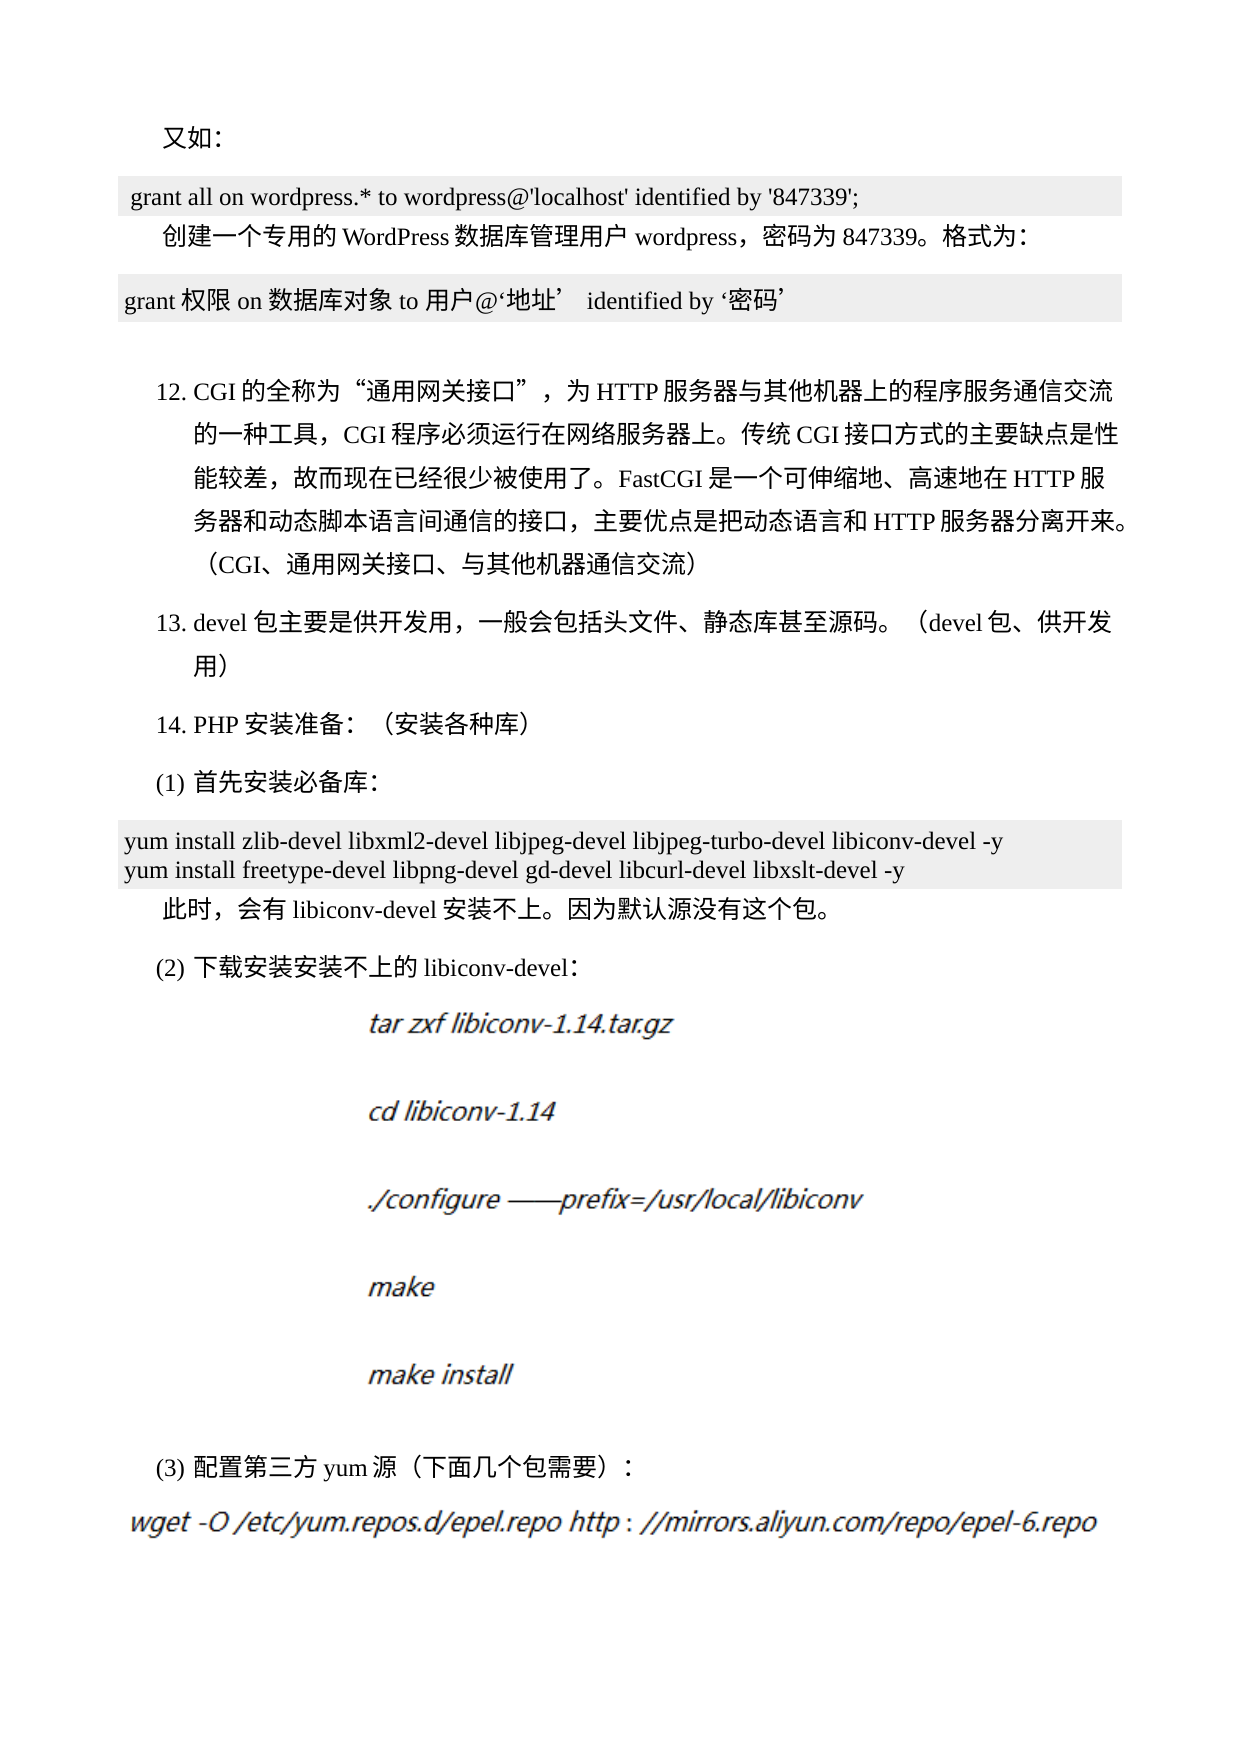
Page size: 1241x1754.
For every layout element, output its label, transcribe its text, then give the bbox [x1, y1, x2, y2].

picture [120, 1505, 1120, 1548]
table_header yum install zlib-devel libxml2-devel libjpeg-devel libjpeg-turbo-devel libiconv-devel -y yum install freetype-devel libpng-devel gd-devel libcurl-devel libxslt-devel -y [118, 820, 1122, 889]
list 下载安装安装不上的 libiconv-devel： [156, 947, 1122, 984]
text 此时，会有 libiconv-devel安装不上。因为默认源没有这个包。 [118, 889, 1122, 926]
picture [351, 1005, 889, 1400]
list 配置第三方yum源（下面几个包需要）： [156, 1447, 1122, 1483]
list devel 包主要是供开发用，一般会包括头文件、静态库甚至源码。（devel包、供开发用） [156, 603, 1122, 683]
table_header grant 权限 on 数据库对象 to 用户@‘地址’ identified by ‘密码’ [118, 274, 1122, 322]
table_header grant all on wordpress.* to wordpress@'localhost' identified by '847339'; [118, 176, 1122, 216]
list 首先安装必备库： [156, 762, 1122, 799]
list PHP安装准备：（安装各种库） [156, 704, 1122, 741]
list CGI的全称为“通用网关接口”，为HTTP服务器与其他机器上的程序服务通信交流的一种工具，CGI程序必须运行在网络服务器上。传统CGI接口方式的主要缺点是性能较差，故而现在已经很少被使用了。FastCGI是一个可伸缩地、高速地在HTTP服务器和动态脚本语言间通信的接口，主要优点是把动态语言和HTTP服务器分离开来。（CGI、通用网关接口、与其他机器通信交流） [156, 371, 1122, 581]
text 创建一个专用的WordPress数据库管理用户wordpress，密码为847339。格式为： [118, 216, 1122, 253]
text 又如： [118, 118, 1122, 154]
